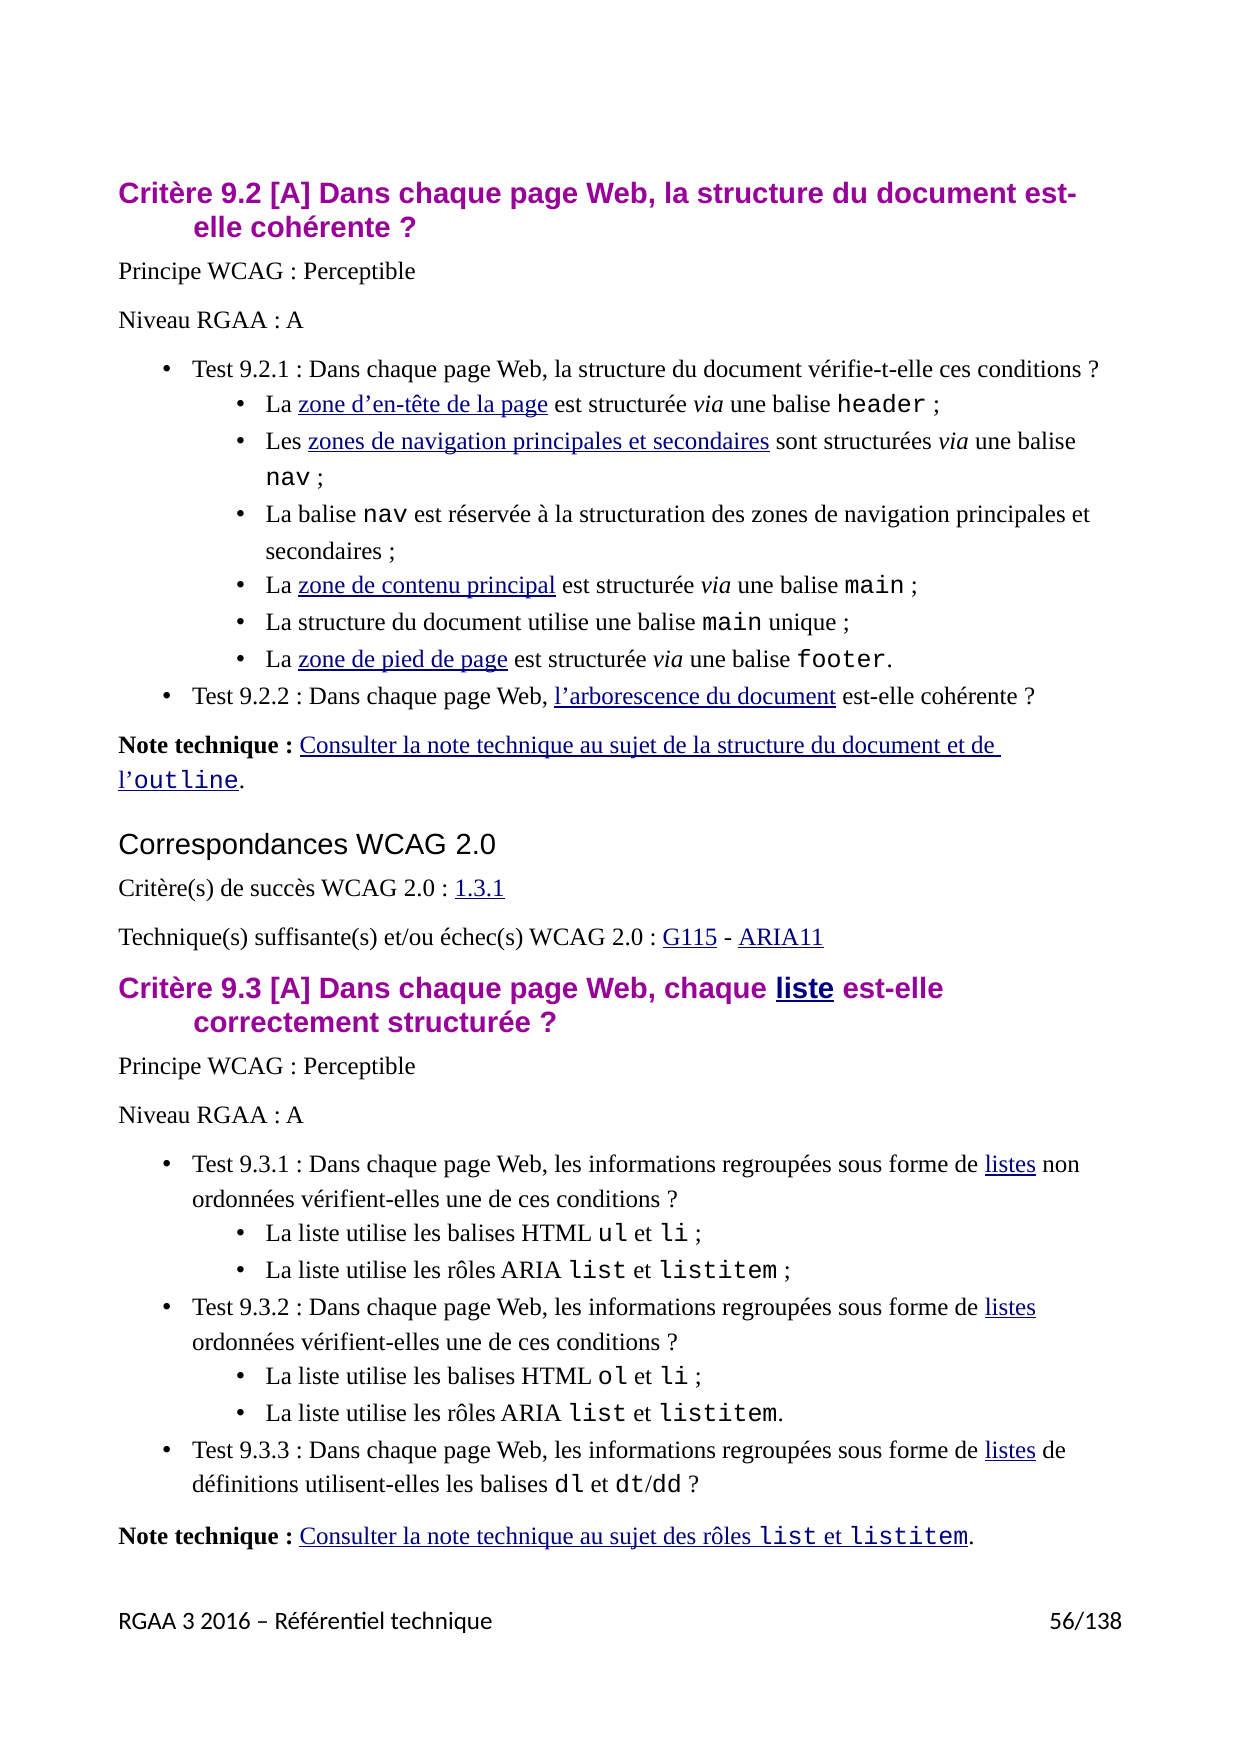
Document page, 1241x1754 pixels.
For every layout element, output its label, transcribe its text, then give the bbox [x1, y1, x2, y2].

list La zone de contenu principal est structurée via une balise main ; [236, 570, 1122, 601]
list Les zones de navigation principales et secondaires sont structurées via une balise nav ; [236, 426, 1122, 493]
subtitle Critère 9.2 [A] Dans chaque page Web, la structure du document est-elle cohérente ? [118, 176, 1122, 244]
text Note technique : Consulter la note technique au sujet des rôles list et listitem. [118, 1521, 1122, 1552]
list Test 9.2.2 : Dans chaque page Web, l’arborescence du document est-elle cohérente ? [162, 681, 1122, 710]
text Technique(s) suffisante(s) et/ou échec(s) WCAG 2.0 : G115 - ARIA11 [118, 922, 1122, 951]
list La liste utilise les rôles ARIA list et listitem ; [236, 1255, 1122, 1286]
list Test 9.2.1 : Dans chaque page Web, la structure du document vérifie-t-elle ces conditions ? [162, 354, 1122, 383]
text Critère(s) de succès WCAG 2.0 : 1.3.1 [118, 873, 1122, 902]
list Test 9.3.3 : Dans chaque page Web, les informations regroupées sous forme de listes de définitions utilisent-elles les balises dl et dt/dd ? [162, 1435, 1122, 1500]
text Niveau RGAA : A [118, 305, 1122, 334]
subtitle Critère 9.3 [A] Dans chaque page Web, chaque liste est-elle correctement structurée ? [118, 971, 1122, 1038]
subtitle Correspondances WCAG 2.0 [118, 827, 1122, 860]
list Test 9.3.2 : Dans chaque page Web, les informations regroupées sous forme de listes ordonnées vérifient-elles une de ces conditions ? [162, 1292, 1122, 1355]
list Test 9.3.1 : Dans chaque page Web, les informations regroupées sous forme de listes non ordonnées vérifient-elles une de ces conditions ? [162, 1149, 1122, 1212]
list La zone de pied de page est structurée via une balise footer. [236, 644, 1122, 675]
list La balise nav est réservée à la structuration des zones de navigation principales et secondaires ; [236, 499, 1122, 565]
list La liste utilise les balises HTML ul et li ; [236, 1218, 1122, 1249]
text Note technique : Consulter la note technique au sujet de la structure du document et de l’outline. [118, 730, 1122, 796]
list La liste utilise les rôles ARIA list et listitem. [236, 1398, 1122, 1429]
text Principe WCAG : Perceptible [118, 1051, 1122, 1080]
text Principe WCAG : Perceptible [118, 256, 1122, 285]
list La structure du document utilise une balise main unique ; [236, 607, 1122, 638]
list La zone d’en-tête de la page est structurée via une balise header ; [236, 389, 1122, 420]
text Niveau RGAA : A [118, 1100, 1122, 1129]
list La liste utilise les balises HTML ol et li ; [236, 1361, 1122, 1392]
